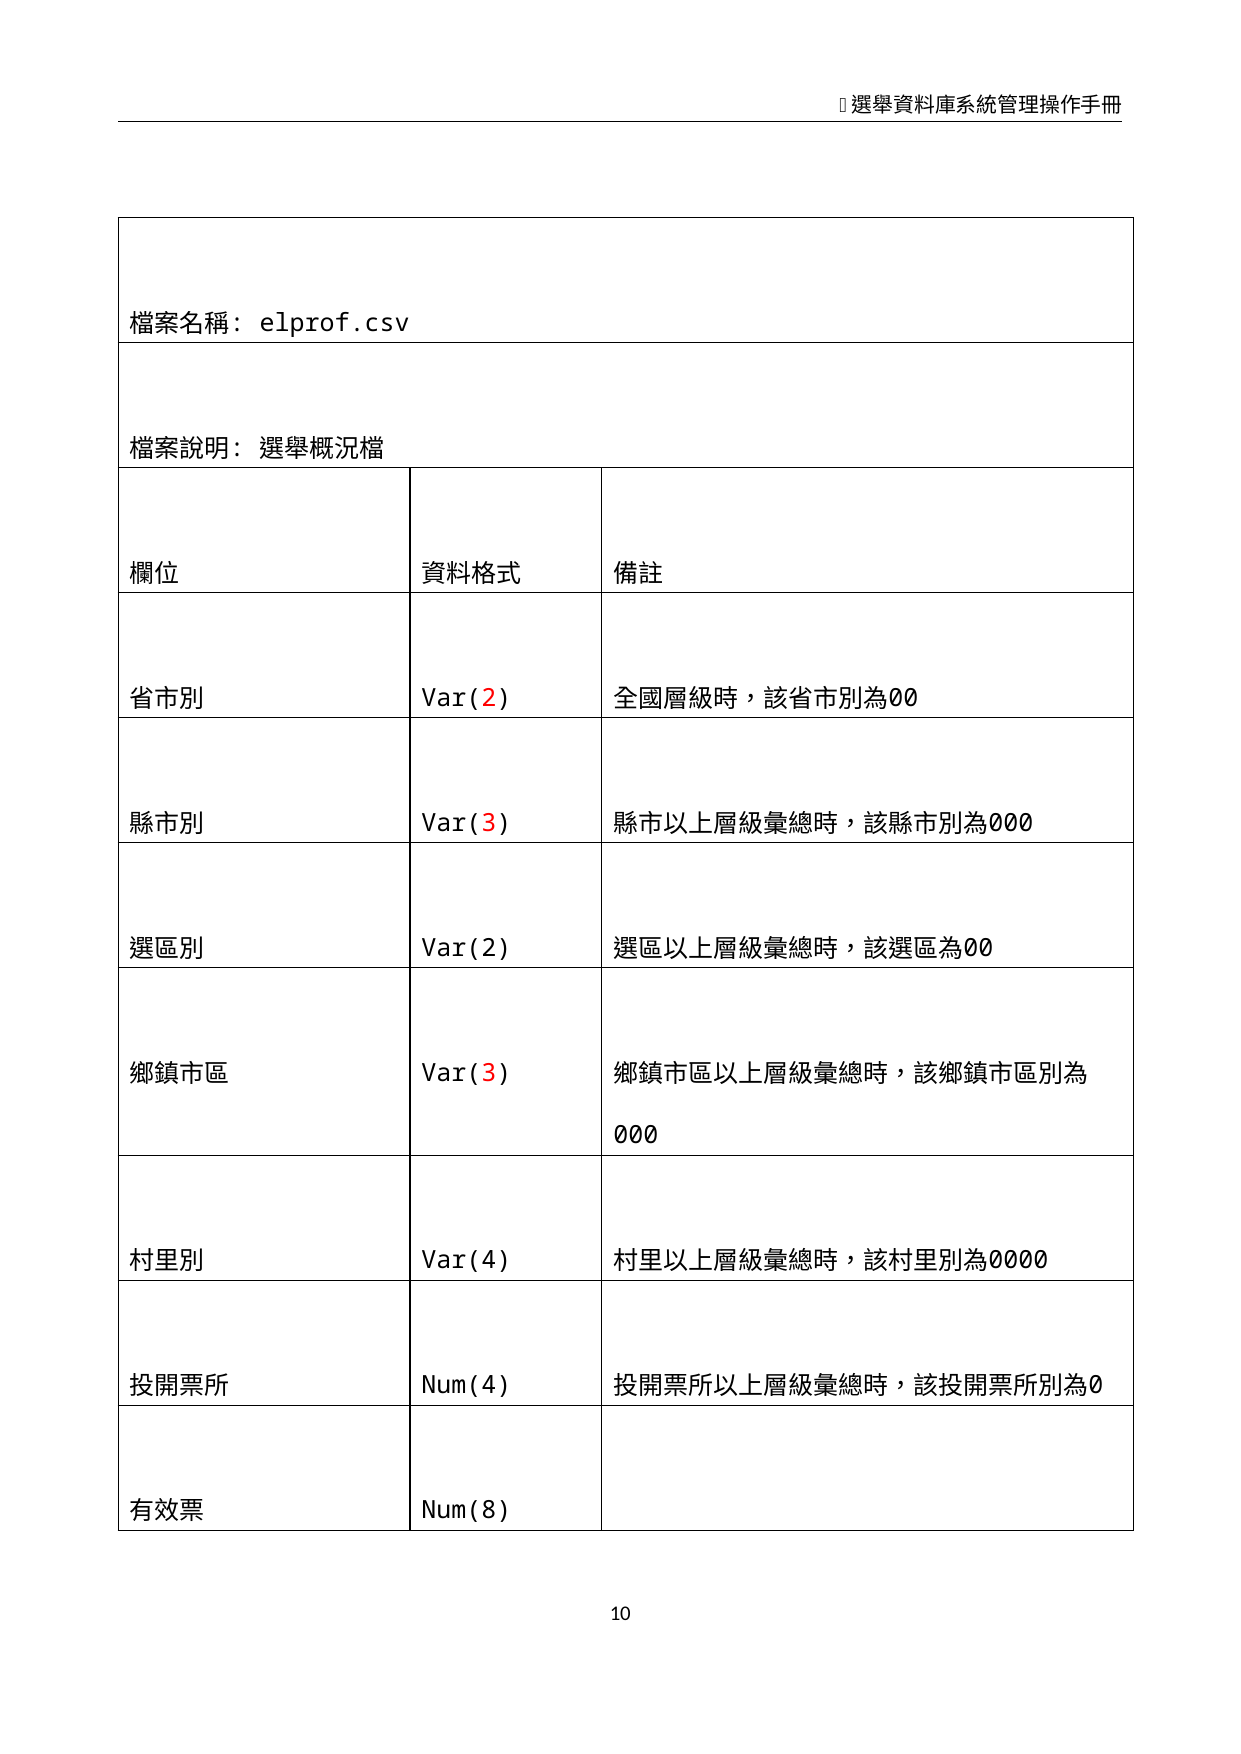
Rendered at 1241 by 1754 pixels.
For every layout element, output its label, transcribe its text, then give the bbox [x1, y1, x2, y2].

table_cell Var(2) [411, 593, 601, 717]
table_cell 村里以上層級彙總時，該村里別為0000 [602, 1156, 1133, 1280]
table_cell 村里別 [119, 1156, 409, 1280]
table_cell 投開票所以上層級彙總時，該投開票所別為0 [602, 1281, 1133, 1405]
table_cell 有效票 [119, 1406, 409, 1530]
table_cell Var(2) [411, 843, 601, 967]
table_cell 欄位 [119, 468, 409, 592]
table_cell 鄉鎮市區以上層級彙總時，該鄉鎮市區別為000 [602, 968, 1133, 1155]
table_cell Num(4) [411, 1281, 601, 1405]
table_cell 縣市別 [119, 718, 409, 842]
table_cell Var(3) [411, 718, 601, 842]
table_cell Num(8) [411, 1406, 601, 1530]
table_cell 鄉鎮市區 [119, 968, 409, 1155]
table_cell 縣市以上層級彙總時，該縣市別為000 [602, 718, 1133, 842]
table_cell Var(3) [411, 968, 601, 1155]
table_header 檔案名稱: elprof.csv [119, 218, 1133, 342]
table_cell 選區別 [119, 843, 409, 967]
table_cell 選區以上層級彙總時，該選區為00 [602, 843, 1133, 967]
table_cell 投開票所 [119, 1281, 409, 1405]
table_cell 檔案說明: 選舉概況檔 [119, 343, 1133, 467]
table_cell [602, 1406, 1133, 1530]
table_cell 資料格式 [411, 468, 601, 592]
table_cell 省市別 [119, 593, 409, 717]
table_cell 全國層級時，該省市別為00 [602, 593, 1133, 717]
table_cell 備註 [602, 468, 1133, 592]
table_cell Var(4) [411, 1156, 601, 1280]
